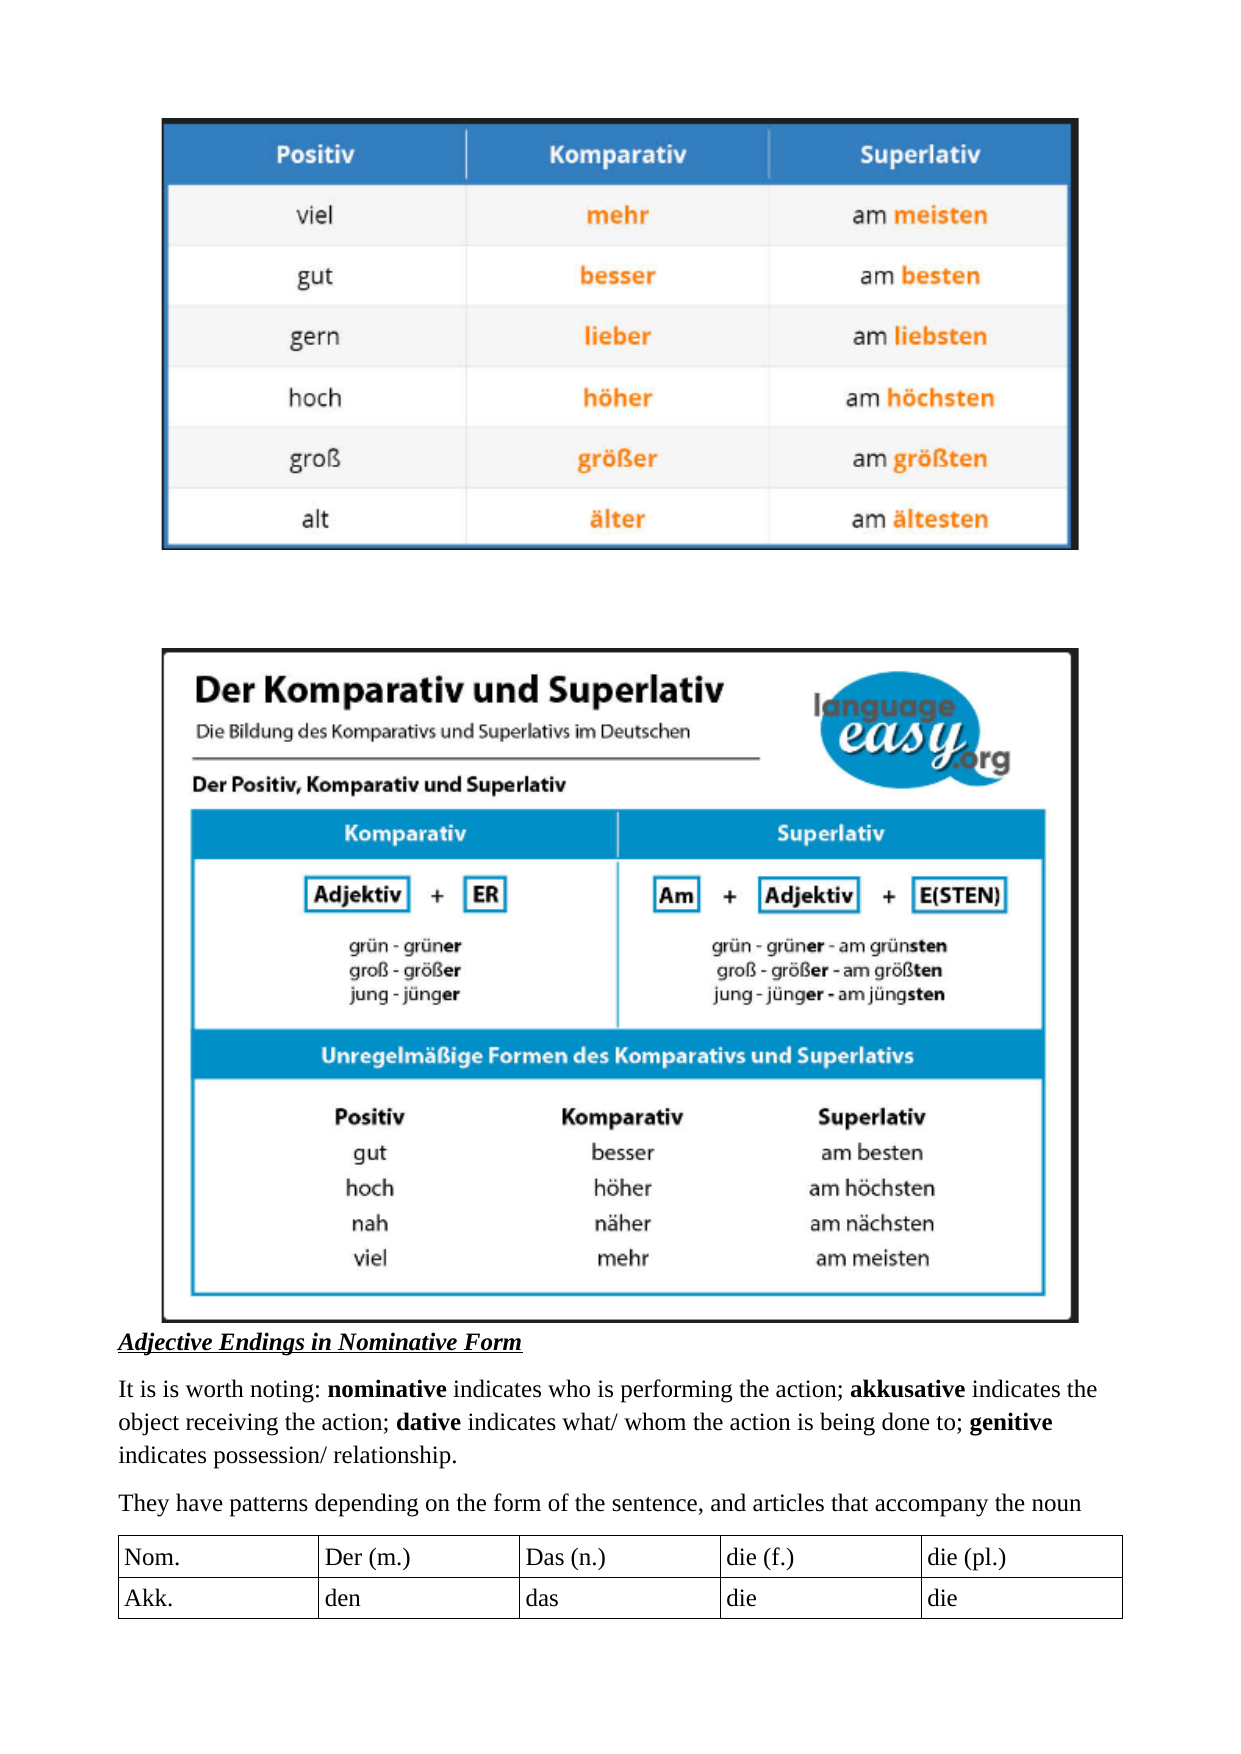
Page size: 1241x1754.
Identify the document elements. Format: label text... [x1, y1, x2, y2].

table_header die (pl.) [922, 1536, 1122, 1577]
table_header die (f.) [721, 1536, 921, 1577]
text Adjective Endings in Nominative Form [118, 649, 1122, 1355]
table_cell die [922, 1578, 1122, 1618]
text It is is worth noting: nominative indicates who is performing the action; akkusative indicates the object receiving the action; dative indicates what/ whom the action is being done to; genitive indicates possession/ relationship. [118, 1374, 1122, 1469]
picture [161, 118, 1079, 550]
picture [161, 648, 1079, 1323]
table_header Nom. [119, 1536, 318, 1577]
table_cell den [319, 1578, 519, 1618]
table_cell die [721, 1578, 921, 1618]
table_header Der (m.) [319, 1536, 519, 1577]
table_cell Akk. [119, 1578, 318, 1618]
table_cell das [520, 1578, 720, 1618]
table_header Das (n.) [520, 1536, 720, 1577]
text They have patterns depending on the form of the sentence, and articles that accompany the noun [118, 1488, 1122, 1517]
